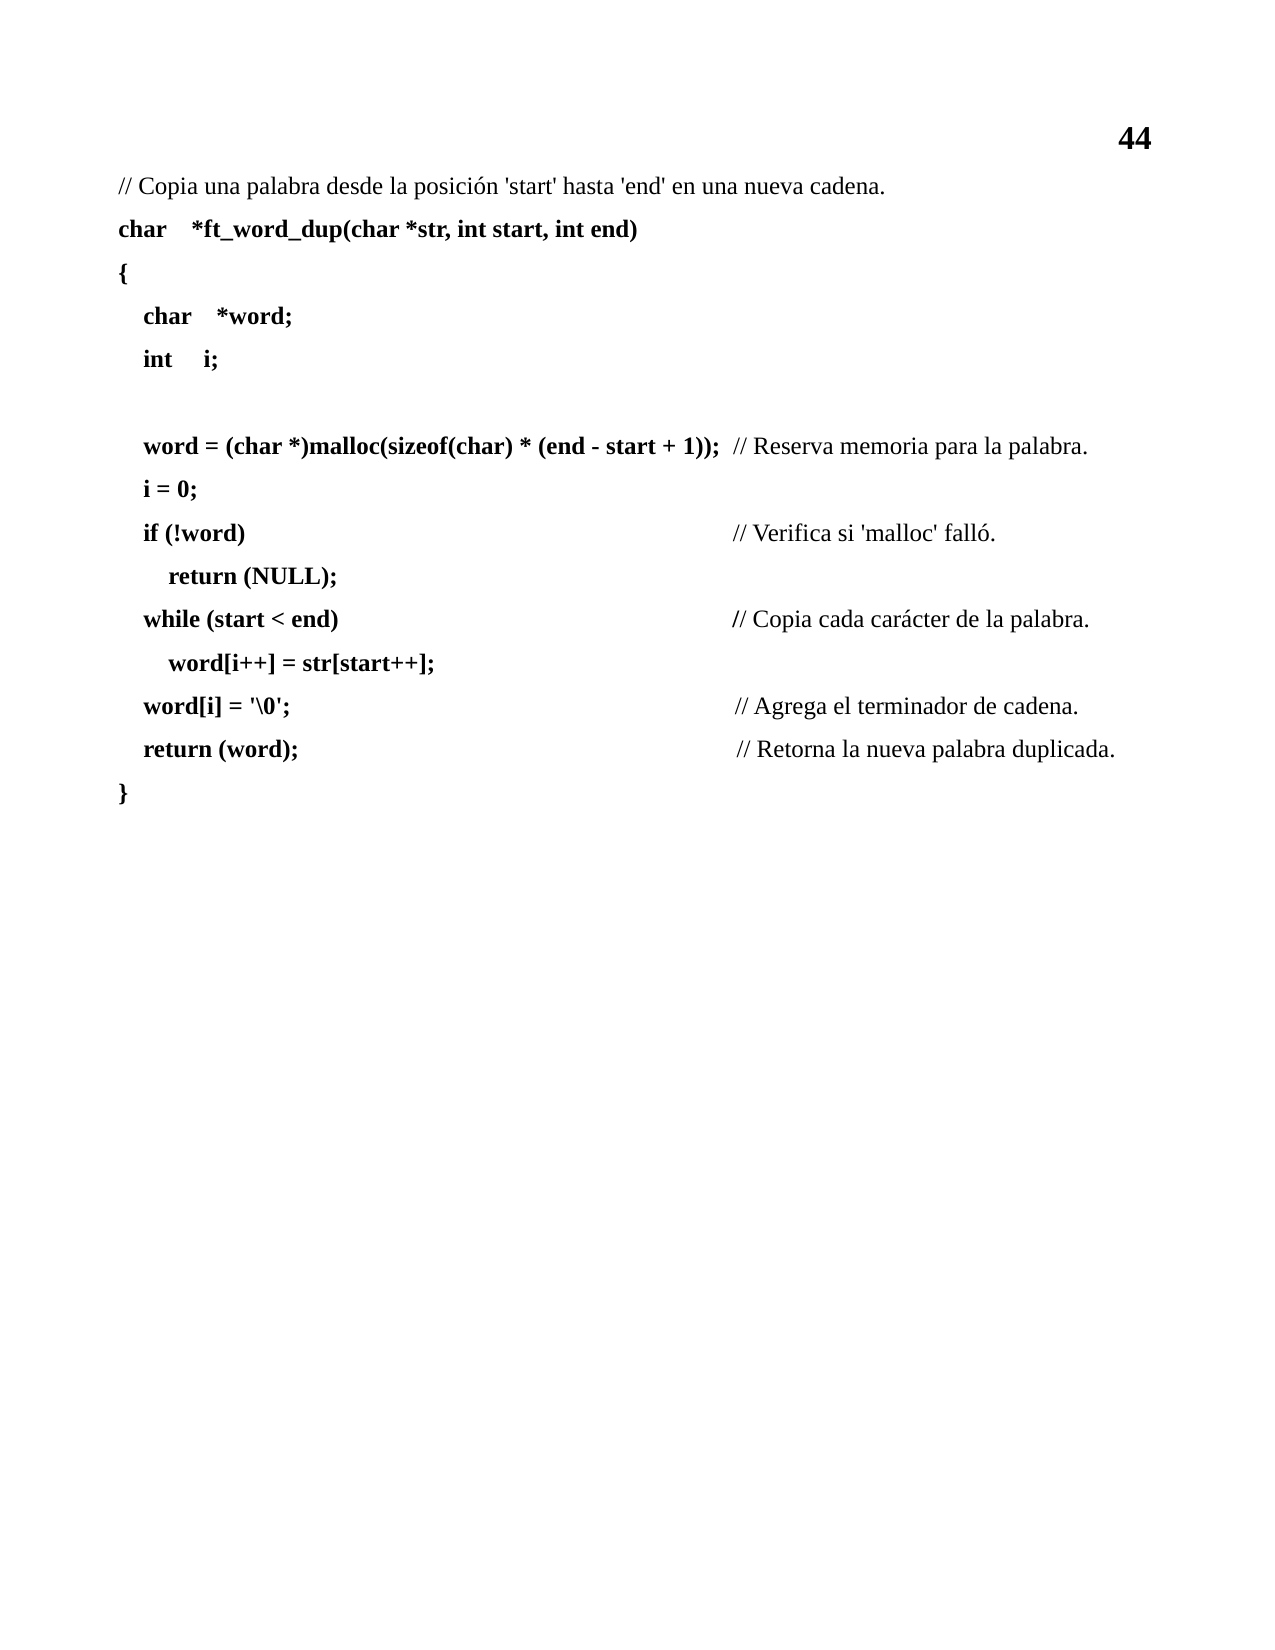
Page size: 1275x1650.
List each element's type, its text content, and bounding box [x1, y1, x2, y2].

text if (!word) // Verifica si 'malloc' falló. [118, 518, 1157, 546]
text // Copia una palabra desde la posición 'start' hasta 'end' en una nueva cadena. [118, 171, 1157, 200]
text i = 0; [118, 474, 1157, 503]
text } [118, 778, 1157, 806]
text 44 [118, 118, 1157, 156]
text char *word; [118, 301, 1157, 330]
text word[i] = '\0'; // Agrega el terminador de cadena. [118, 691, 1157, 720]
text word = (char *)malloc(sizeof(char) * (end - start + 1)); // Reserva memoria para la palabra. [118, 431, 1157, 460]
text { [118, 258, 1157, 286]
text return (NULL); [118, 561, 1157, 590]
text word[i++] = str[start++]; [118, 648, 1157, 676]
text char *ft_word_dup(char *str, int start, int end) [118, 214, 1157, 243]
text int i; [118, 344, 1157, 373]
text return (word); // Retorna la nueva palabra duplicada. [118, 734, 1157, 763]
text while (start < end) // Copia cada carácter de la palabra. [118, 604, 1157, 633]
